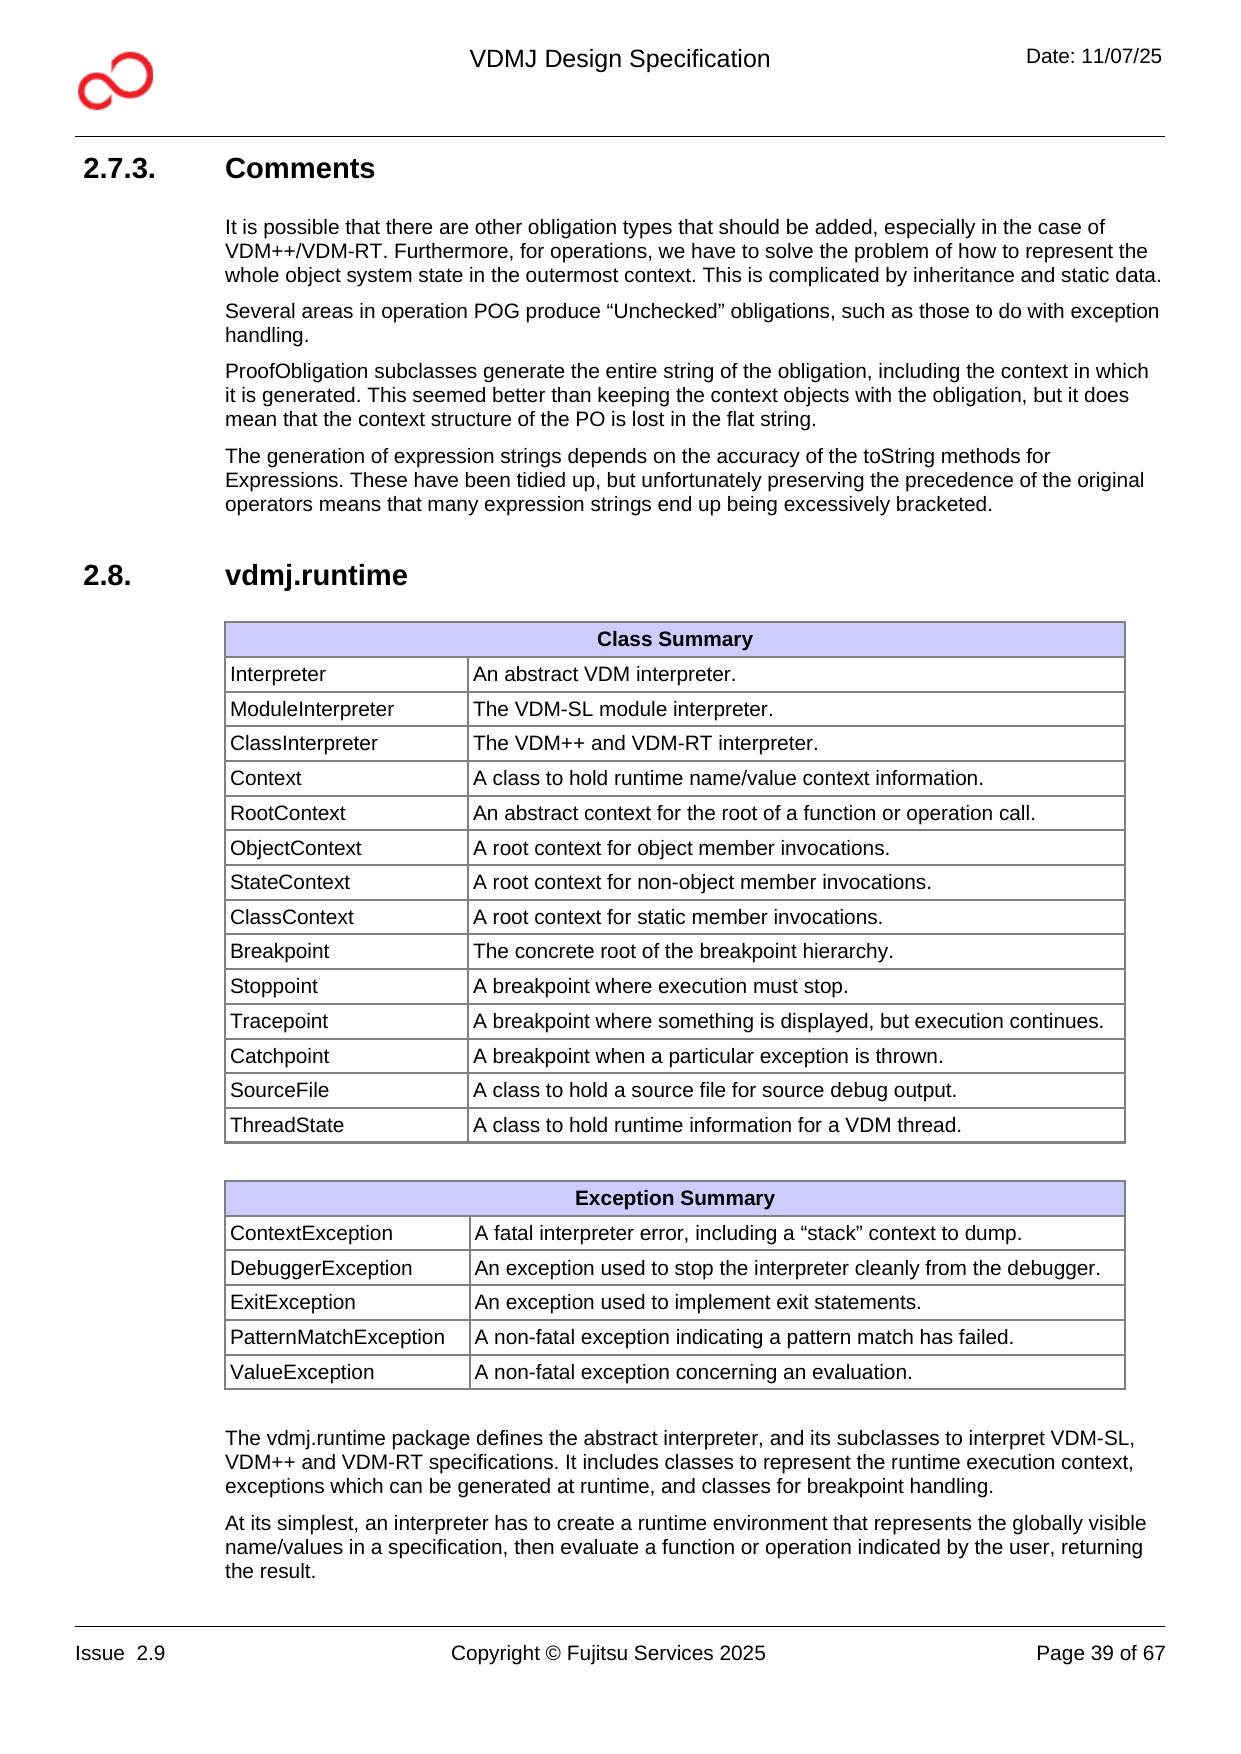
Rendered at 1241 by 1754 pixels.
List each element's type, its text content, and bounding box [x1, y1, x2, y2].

table_cell Catchpoint [226, 1040, 467, 1072]
table_cell The concrete root of the breakpoint hierarchy. [469, 935, 1124, 968]
table_cell An abstract VDM interpreter. [469, 658, 1124, 691]
picture [78, 44, 153, 120]
table_cell RootContext [226, 797, 467, 829]
table_cell A non-fatal exception indicating a pattern match has failed. [471, 1321, 1124, 1353]
table_cell A fatal interpreter error, including a “stack” context to dump. [471, 1217, 1124, 1249]
subtitle Comments [75, 152, 1165, 185]
text The generation of expression strings depends on the accuracy of the toString methods for Expressions. These have been tidied up, but unfortunately preserving the precedence of the original operators means that many expression strings end up being excessively bracketed. [225, 444, 1165, 516]
table_cell Stoppoint [226, 970, 467, 1003]
table_cell A root context for object member invocations. [469, 831, 1124, 864]
text ProofObligation subclasses generate the entire string of the obligation, including the context in which it is generated. This seemed better than keeping the context objects with the obligation, but it does mean that the context structure of the PO is lost in the flat string. [225, 360, 1165, 432]
table_cell Interpreter [226, 658, 467, 691]
table_cell PatternMatchException [226, 1321, 469, 1353]
table_cell A root context for non-object member invocations. [469, 866, 1124, 899]
subtitle vdmj.runtime [75, 558, 1165, 591]
table_cell A class to hold runtime information for a VDM thread. [469, 1109, 1124, 1141]
table_cell A class to hold a source file for source debug output. [469, 1074, 1124, 1107]
table_cell StateContext [226, 866, 467, 899]
table_cell A breakpoint where something is displayed, but execution continues. [469, 1005, 1124, 1037]
text It is possible that there are other obligation types that should be added, especially in the case of VDM++/VDM-RT. Furthermore, for operations, we have to solve the problem of how to represent the whole object system state in the outermost context. This is complicated by inheritance and static data. [225, 215, 1165, 287]
table_cell ClassInterpreter [226, 727, 467, 760]
table_cell The VDM-SL module interpreter. [469, 693, 1124, 725]
table_cell ContextException [226, 1217, 469, 1249]
table_cell The VDM++ and VDM-RT interpreter. [469, 727, 1124, 760]
table_cell ValueException [226, 1356, 469, 1388]
table_cell An exception used to stop the interpreter cleanly from the debugger. [471, 1251, 1124, 1284]
table_cell A root context for static member invocations. [469, 901, 1124, 933]
text At its simplest, an interpreter has to create a runtime environment that represents the globally visible name/values in a specification, then evaluate a function or operation indicated by the user, returning the result. [225, 1511, 1165, 1583]
table_cell An abstract context for the root of a function or operation call. [469, 797, 1124, 829]
table_cell A breakpoint when a particular exception is thrown. [469, 1040, 1124, 1072]
table_cell DebuggerException [226, 1251, 469, 1284]
table_cell A non-fatal exception concerning an evaluation. [471, 1356, 1124, 1388]
table_cell An exception used to implement exit statements. [471, 1286, 1124, 1319]
table_cell Tracepoint [226, 1005, 467, 1037]
table_header Class Summary [226, 623, 1124, 656]
table_cell ModuleInterpreter [226, 693, 467, 725]
table_header Exception Summary [226, 1182, 1124, 1215]
table_cell ObjectContext [226, 831, 467, 864]
table_cell Context [226, 762, 467, 794]
text The vdmj.runtime package defines the abstract interpreter, and its subclasses to interpret VDM-SL, VDM++ and VDM-RT specifications. It includes classes to represent the runtime execution context, exceptions which can be generated at runtime, and classes for breakpoint handling. [225, 1427, 1165, 1498]
table_cell SourceFile [226, 1074, 467, 1107]
table_cell Breakpoint [226, 935, 467, 968]
table_cell ThreadState [226, 1109, 467, 1141]
table_cell A class to hold runtime name/value context information. [469, 762, 1124, 794]
table_cell A breakpoint where execution must stop. [469, 970, 1124, 1003]
text Several areas in operation POG produce “Unchecked” obligations, such as those to do with exception handling. [225, 299, 1165, 347]
table_cell ClassContext [226, 901, 467, 933]
table_cell ExitException [226, 1286, 469, 1319]
